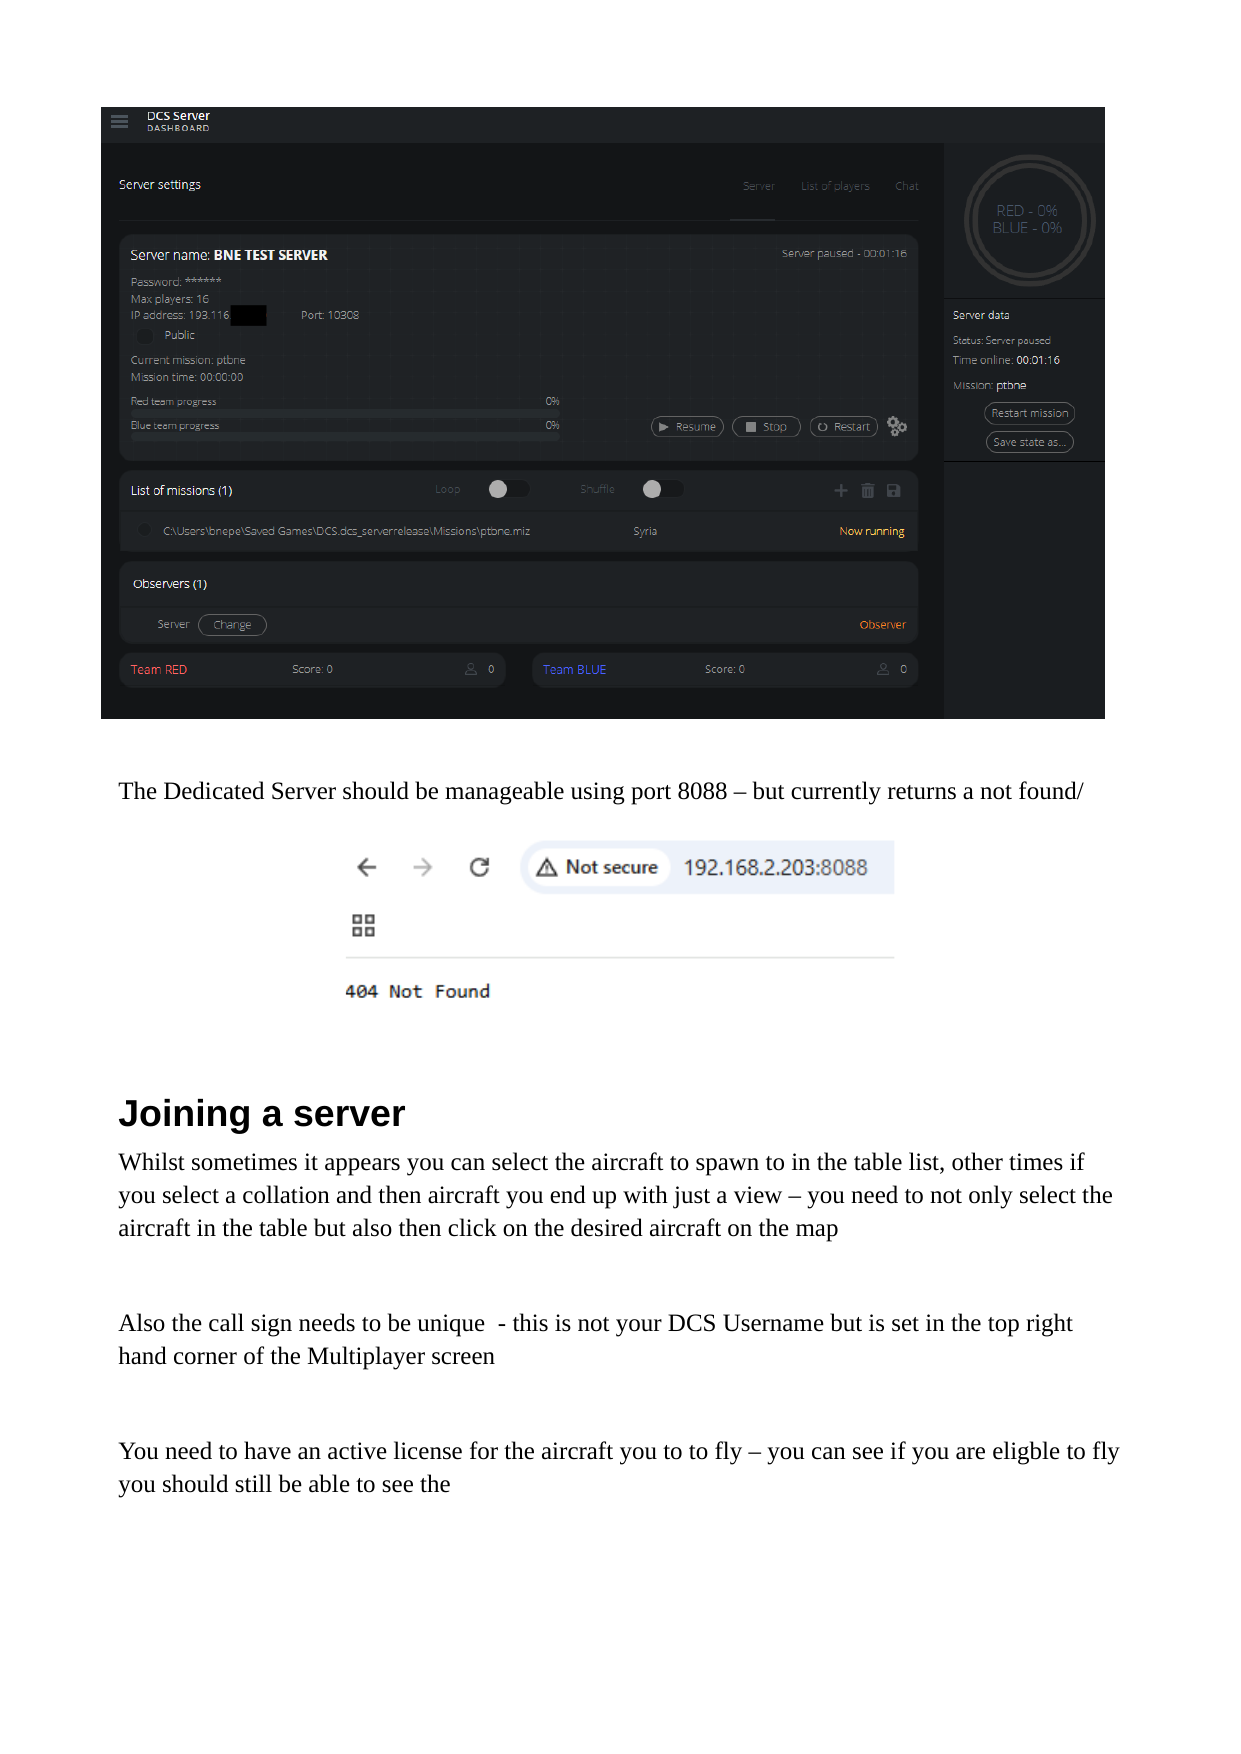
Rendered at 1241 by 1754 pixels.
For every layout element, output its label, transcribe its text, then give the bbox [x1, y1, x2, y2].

text Whilst sometimes it appears you can select the aircraft to spawn to in the table list, other times if you select a collation and then aircraft you end up with just a view – you need to not only select the aircraft in the table but also then click on the desired aircraft on the map [118, 1147, 1122, 1242]
text The Dedicated Server should be manageable using port 8088 – but currently returns a not found/ [118, 776, 1122, 805]
subtitle Joining a server [118, 1091, 1122, 1134]
text Also the call sign needs to be unique - this is not your DCS Username but is set in the top right hand corner of the Multiplayer screen [118, 1308, 1122, 1370]
picture [345, 833, 895, 1009]
text You need to have an active license for the aircraft you to to fly – you can see if you are eligble to fly you should still be able to see the [118, 1436, 1122, 1498]
picture [101, 107, 1105, 719]
